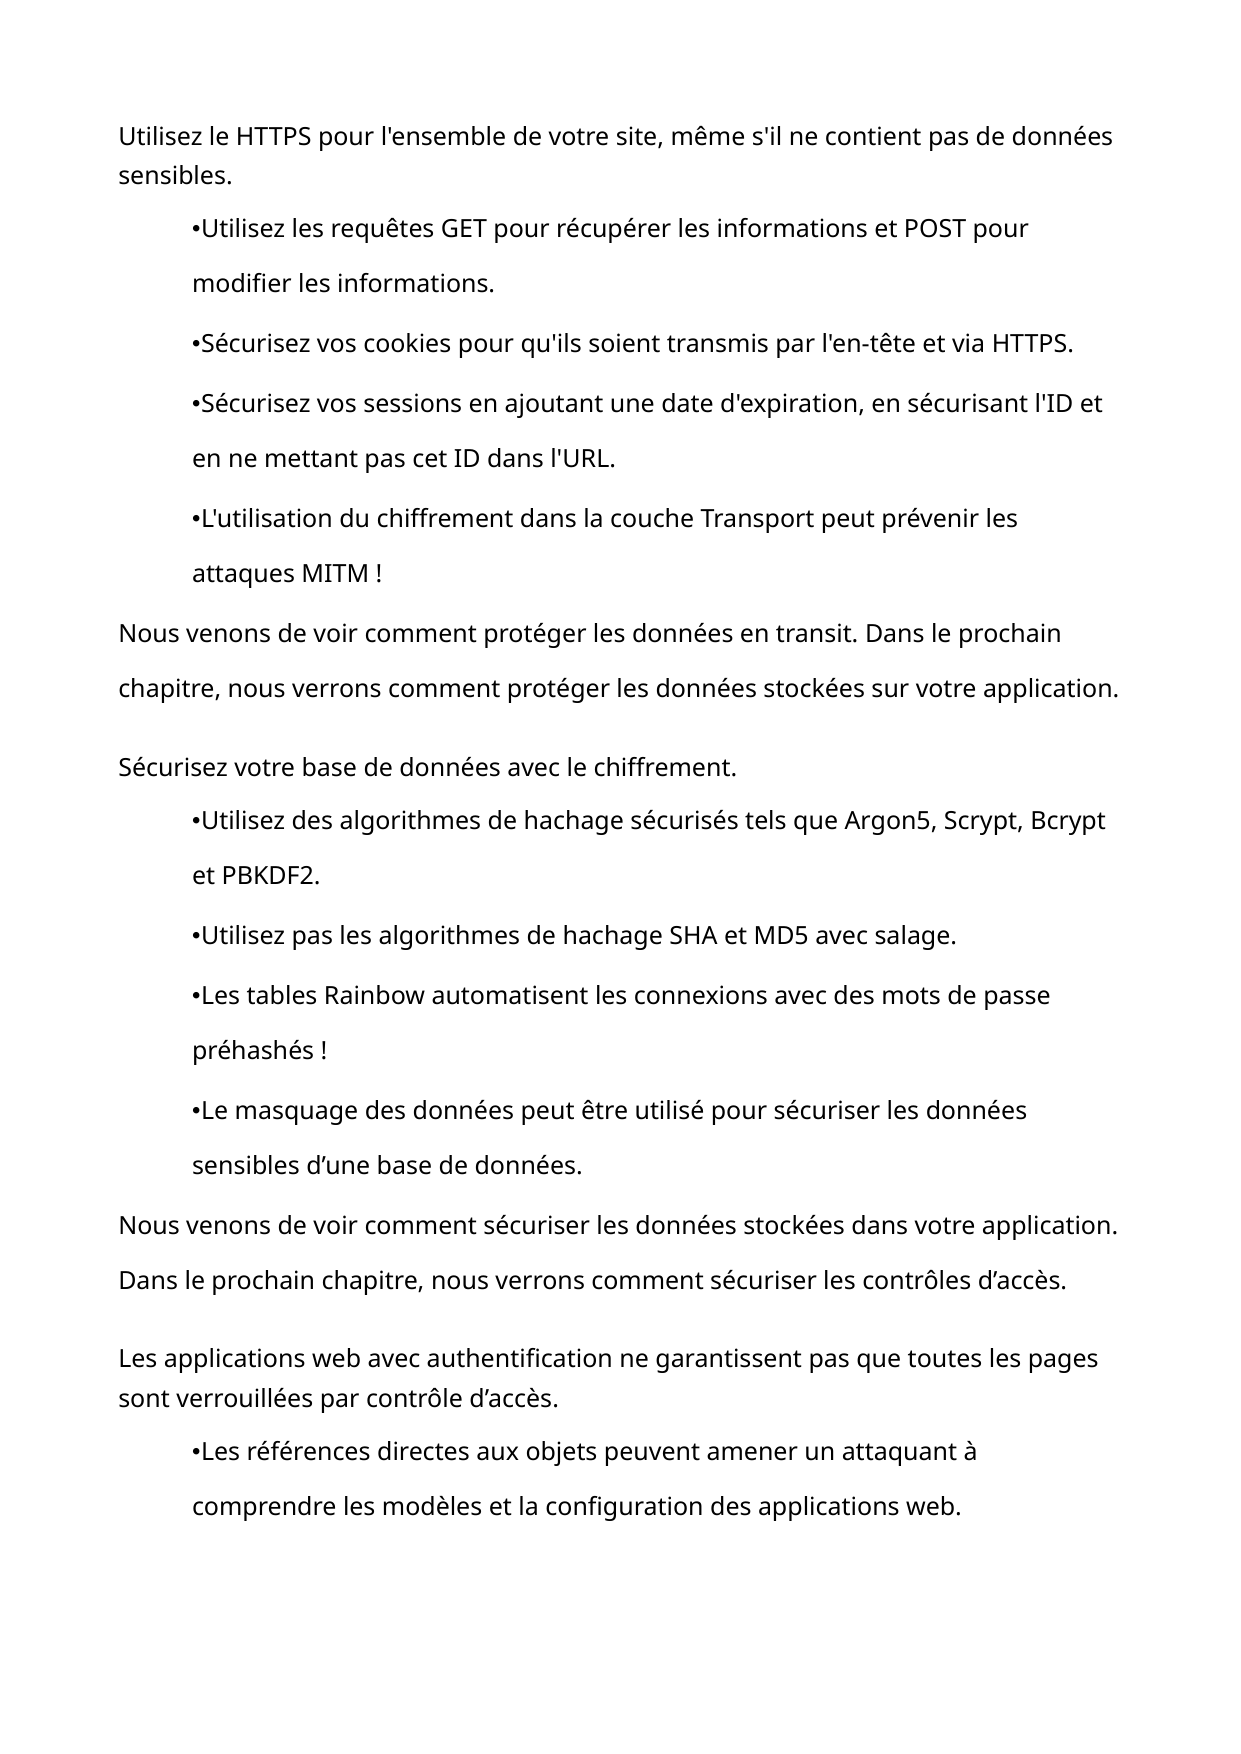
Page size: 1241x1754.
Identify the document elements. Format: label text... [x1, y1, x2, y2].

text Les applications web avec authentification ne garantissent pas que toutes les pages sont verrouillées par contrôle d’accès. [118, 1341, 1122, 1414]
list Utilisez les requêtes GET pour récupérer les informations et POST pour modifier les informations. [118, 211, 1122, 300]
list Le masquage des données peut être utilisé pour sécuriser les données sensibles d’une base de données. [118, 1092, 1122, 1182]
list L'utilisation du chiffrement dans la couche Transport peut prévenir les attaques MITM ! [118, 501, 1122, 590]
list Sécurisez vos cookies pour qu'ils soient transmis par l'en-tête et via HTTPS. [118, 326, 1122, 360]
list Utilisez des algorithmes de hachage sécurisés tels que Argon5, Scrypt, Bcrypt et PBKDF2. [118, 803, 1122, 892]
text Utilisez le HTTPS pour l'ensemble de votre site, même s'il ne contient pas de données sensibles. [118, 118, 1122, 191]
text Nous venons de voir comment sécuriser les données stockées dans votre application. Dans le prochain chapitre, nous verrons comment sécuriser les contrôles d’accès. [118, 1207, 1122, 1297]
list Sécurisez vos sessions en ajoutant une date d'expiration, en sécurisant l'ID et en ne mettant pas cet ID dans l'URL. [118, 386, 1122, 475]
list Les tables Rainbow automatisent les connexions avec des mots de passe préhashés ! [118, 978, 1122, 1067]
list Les références directes aux objets peuvent amener un attaquant à comprendre les modèles et la configuration des applications web. [118, 1434, 1122, 1523]
list Utilisez pas les algorithmes de hachage SHA et MD5 avec salage. [118, 918, 1122, 952]
text Nous venons de voir comment protéger les données en transit. Dans le prochain chapitre, nous verrons comment protéger les données stockées sur votre application. [118, 616, 1122, 705]
text Sécurisez votre base de données avec le chiffrement. [118, 749, 1122, 783]
